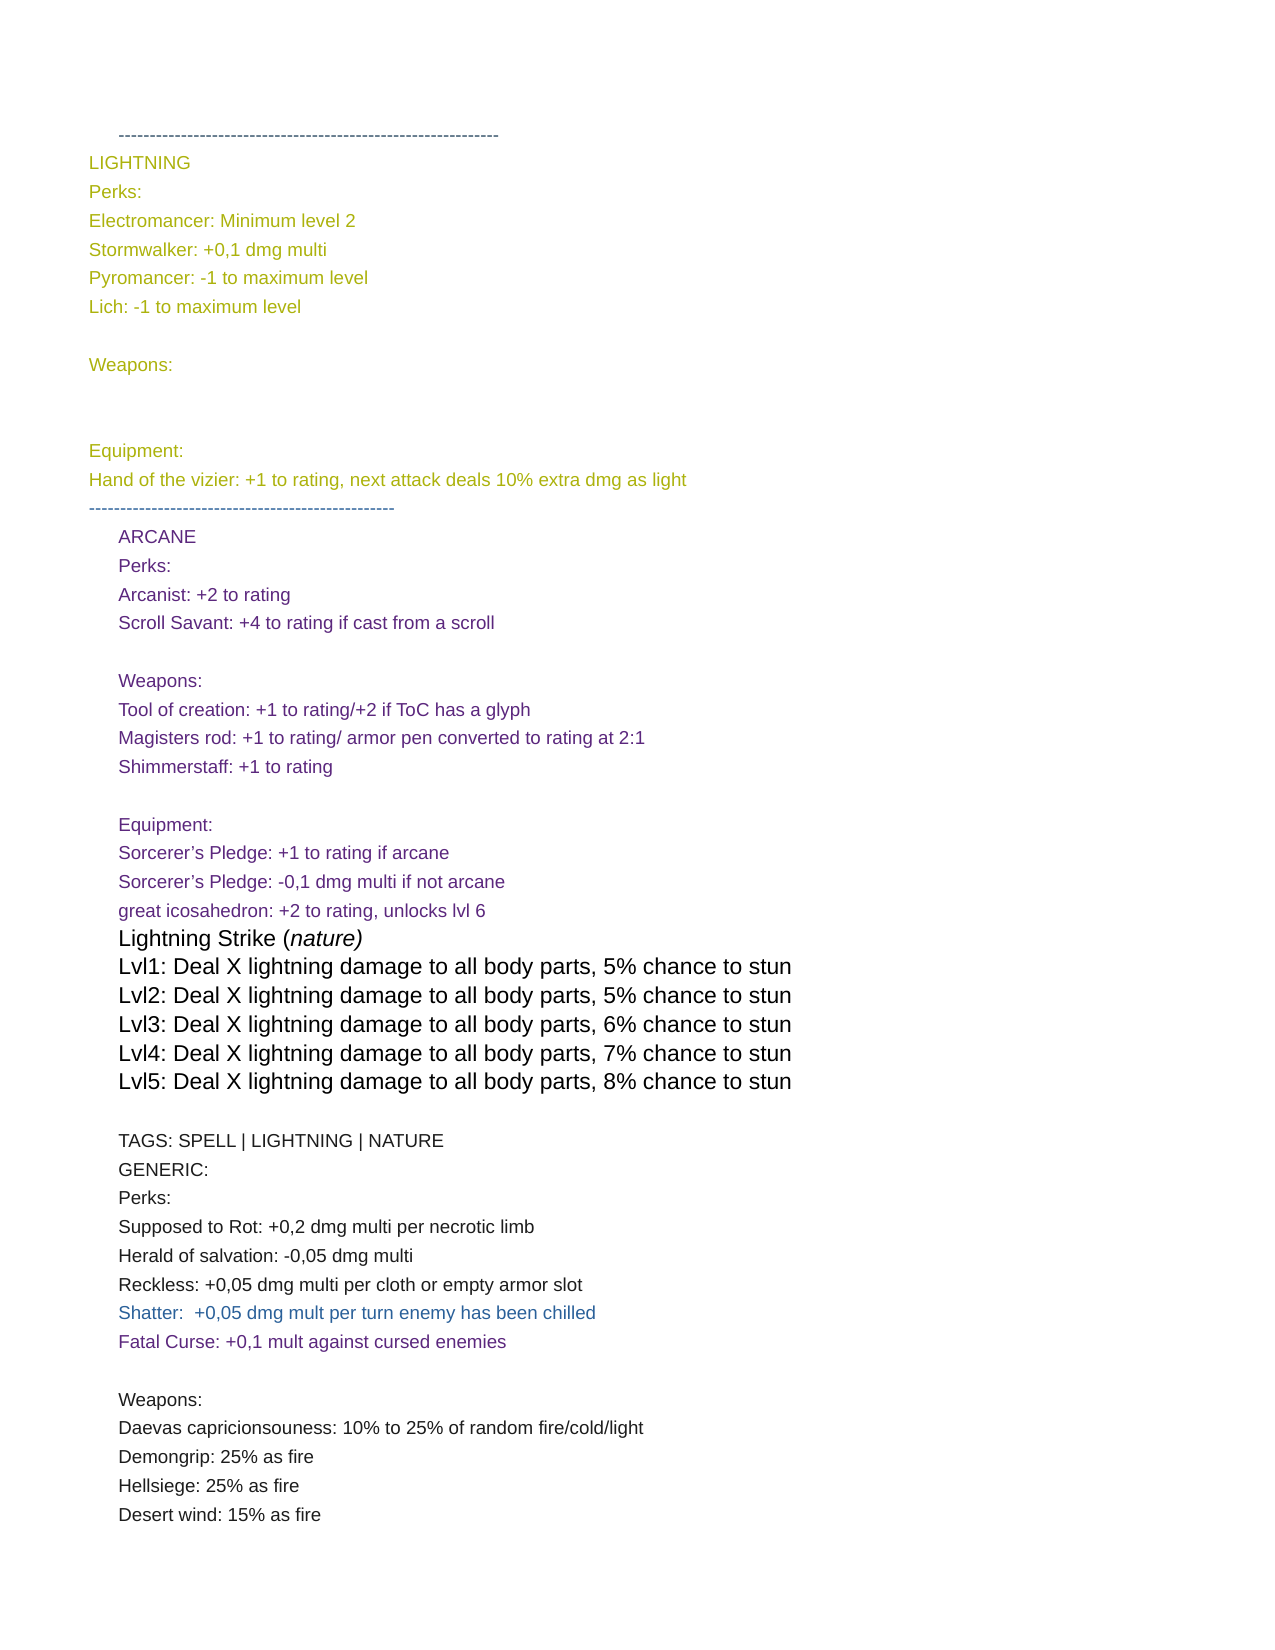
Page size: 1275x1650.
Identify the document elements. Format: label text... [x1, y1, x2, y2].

text LIGHTNING [89, 147, 1157, 176]
text Fatal Curse: +0,1 mult against cursed enemies [118, 1326, 1157, 1354]
text Pyromancer: -1 to maximum level [89, 262, 1157, 291]
text Desert wind: 15% as fire [118, 1498, 1157, 1527]
text Demongrip: 25% as fire [118, 1441, 1157, 1469]
text Weapons: [118, 664, 1157, 693]
text Shimmerstaff: +1 to rating [118, 751, 1157, 779]
text Arcanist: +2 to rating [118, 578, 1157, 607]
text TAGS: SPELL | LIGHTNING | NATURE GENERIC: Perks: [118, 1124, 1157, 1211]
text Scroll Savant: +4 to rating if cast from a scroll [118, 607, 1157, 636]
text Sorcerer’s Pledge: +1 to rating if arcane [118, 837, 1157, 866]
text Sorcerer’s Pledge: -0,1 dmg multi if not arcane [118, 866, 1157, 894]
text Electromancer: Minimum level 2 [89, 204, 1157, 233]
text Perks: [118, 549, 1157, 578]
text Lich: -1 to maximum level [89, 291, 1157, 319]
text Reckless: +0,05 dmg multi per cloth or empty armor slot [118, 1268, 1157, 1297]
text Hand of the vizier: +1 to rating, next attack deals 10% extra dmg as light [89, 463, 1157, 492]
text ------------------------------------------------- [89, 492, 1157, 521]
text Weapons: [89, 348, 1157, 377]
text Lightning Strike (nature) [118, 923, 1157, 952]
text Magisters rod: +1 to rating/ armor pen converted to rating at 2:1 [118, 722, 1157, 751]
text Herald of salvation: -0,05 dmg multi [118, 1239, 1157, 1268]
text ------------------------------------------------------------- [118, 118, 1157, 147]
text Lvl3: Deal X lightning damage to all body parts, 6% chance to stun [118, 1009, 1157, 1038]
text Equipment: [118, 808, 1157, 837]
text Daevas capricionsouness: 10% to 25% of random fire/cold/light [118, 1412, 1157, 1441]
text Stormwalker: +0,1 dmg multi [89, 233, 1157, 262]
text Lvl5: Deal X lightning damage to all body parts, 8% chance to stun [118, 1067, 1157, 1096]
text Supposed to Rot: +0,2 dmg multi per necrotic limb [118, 1211, 1157, 1239]
text great icosahedron: +2 to rating, unlocks lvl 6 [118, 894, 1157, 923]
text Tool of creation: +1 to rating/+2 if ToC has a glyph [118, 693, 1157, 722]
text Lvl4: Deal X lightning damage to all body parts, 7% chance to stun [118, 1038, 1157, 1067]
text Equipment: [89, 434, 1157, 463]
text Shatter: +0,05 dmg mult per turn enemy has been chilled [118, 1297, 1157, 1326]
text Weapons: [118, 1383, 1157, 1412]
text ARCANE [118, 521, 1157, 549]
text Perks: [89, 176, 1157, 204]
text Lvl1: Deal X lightning damage to all body parts, 5% chance to stun Lvl2: Deal X lightning damage to all body parts, 5% chance to stun [118, 952, 1157, 1009]
text Hellsiege: 25% as fire [118, 1469, 1157, 1498]
